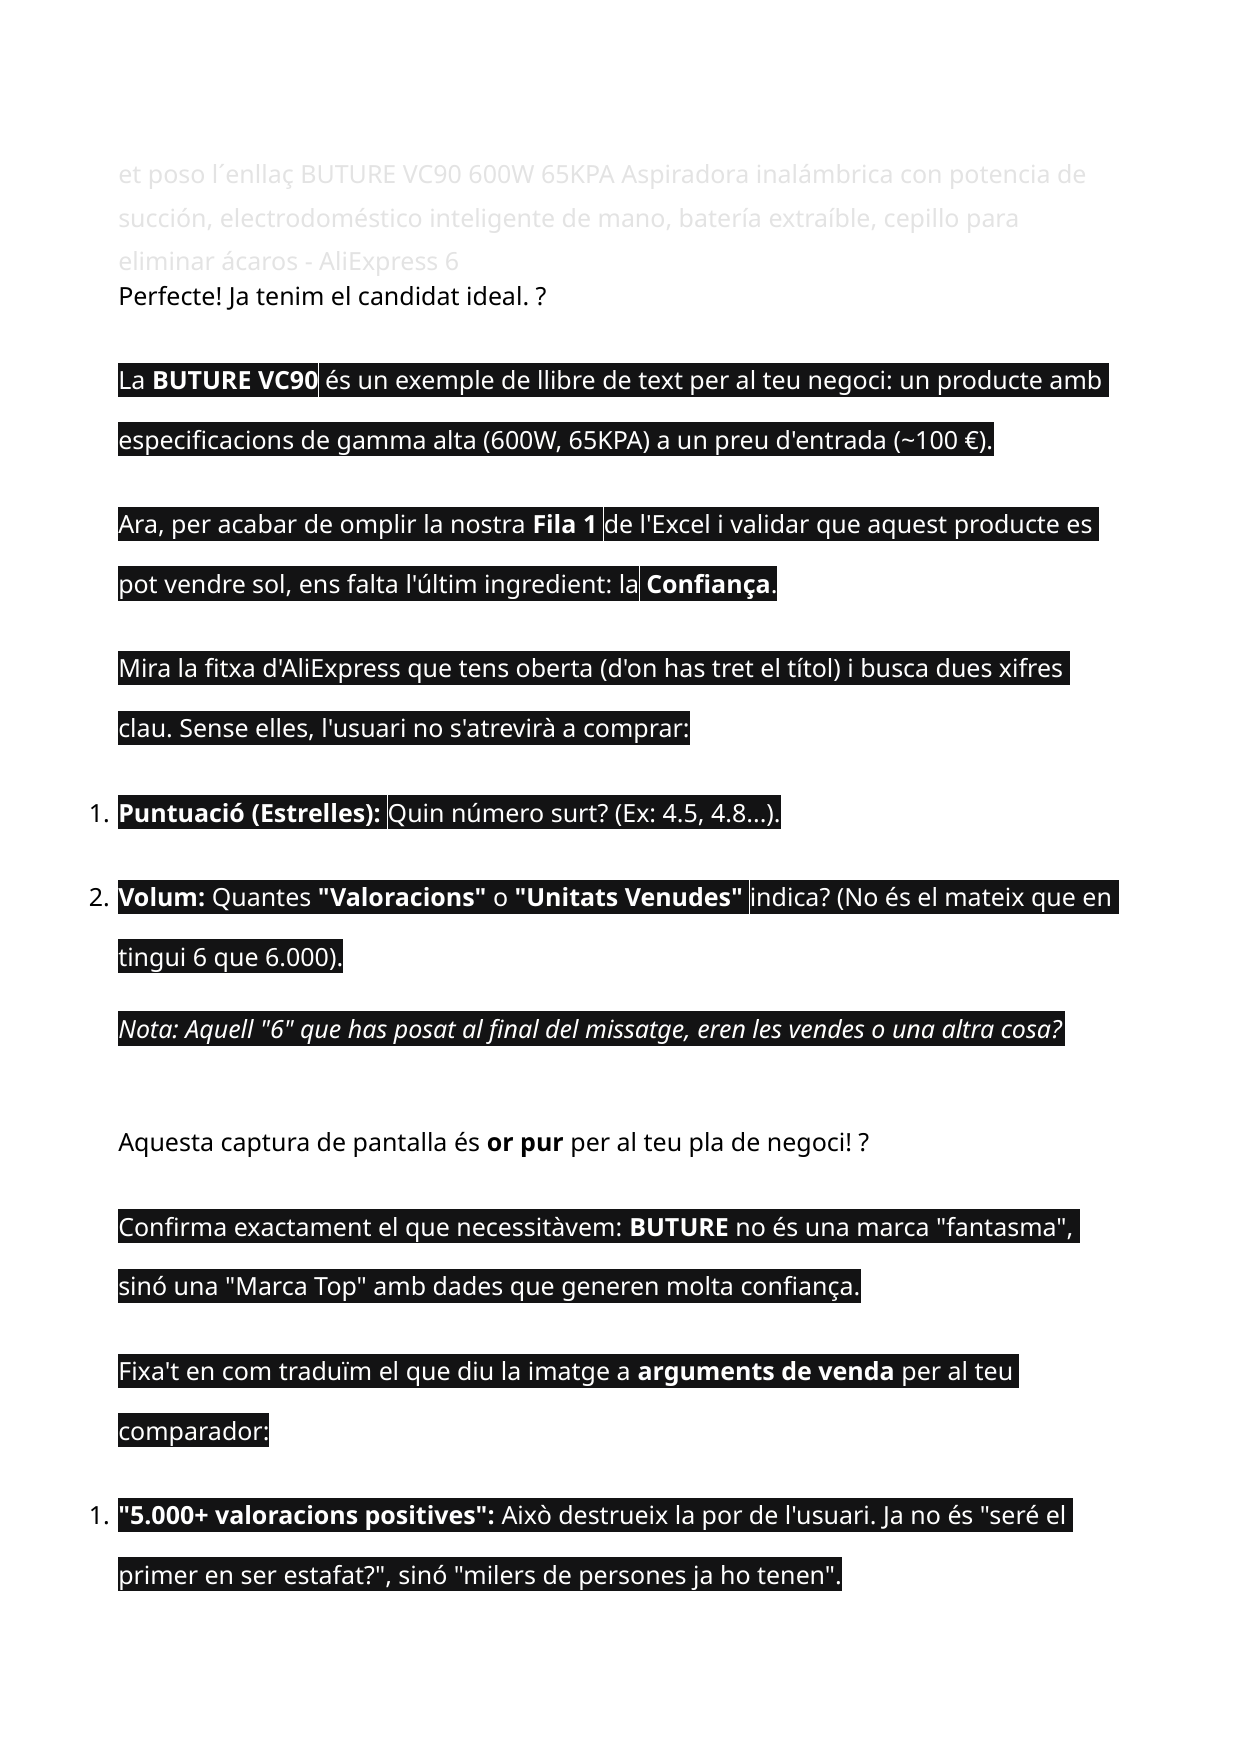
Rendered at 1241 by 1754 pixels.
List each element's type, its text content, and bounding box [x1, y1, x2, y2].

text Fixa't en com traduïm el que diu la imatge a arguments de venda per al teu comparador: [118, 1353, 1122, 1447]
text La BUTURE VC90 és un exemple de llibre de text per al teu negoci: un producte amb especificacions de gamma alta (600W, 65KPA) a un preu d'entrada (~100 €). [118, 363, 1122, 456]
list "5.000+ valoracions positives": Això destrueix la por de l'usuari. Ja no és "seré el primer en ser estafat?", sinó "milers de persones ja ho tenen". [118, 1498, 1122, 1591]
text Confirma exactament el que necessitàvem: BUTURE no és una marca "fantasma", sinó una "Marca Top" amb dades que generen molta confiança. [118, 1209, 1122, 1303]
text Mira la fitxa d'AliExpress que tens oberta (d'on has tret el títol) i busca dues xifres clau. Sense elles, l'usuari no s'atrevirà a comprar: [118, 651, 1122, 745]
text Ara, per acabar de omplir la nostra Fila 1 de l'Excel i validar que aquest producte es pot vendre sol, ens falta l'últim ingredient: la Confiança. [118, 507, 1122, 601]
text Aquesta captura de pantalla és or pur per al teu pla de negoci! ? [118, 1125, 1122, 1159]
list Volum: Quantes "Valoracions" o "Unitats Venudes" indica? (No és el mateix que en tingui 6 que 6.000). [118, 880, 1122, 973]
text Nota: Aquell "6" que has posat al final del missatge, eren les vendes o una altra cosa? [118, 1011, 1122, 1046]
text Perfecte! Ja tenim el candidat ideal. ? [118, 278, 1122, 312]
list Puntuació (Estrelles): Quin número surt? (Ex: 4.5, 4.8...). [118, 795, 1122, 829]
text et poso l´enllaç BUTURE VC90 600W 65KPA Aspiradora inalámbrica con potencia de succión, electrodoméstico inteligente de mano, batería extraíble, cepillo para eliminar ácaros - AliExpress 6 [118, 147, 1122, 278]
